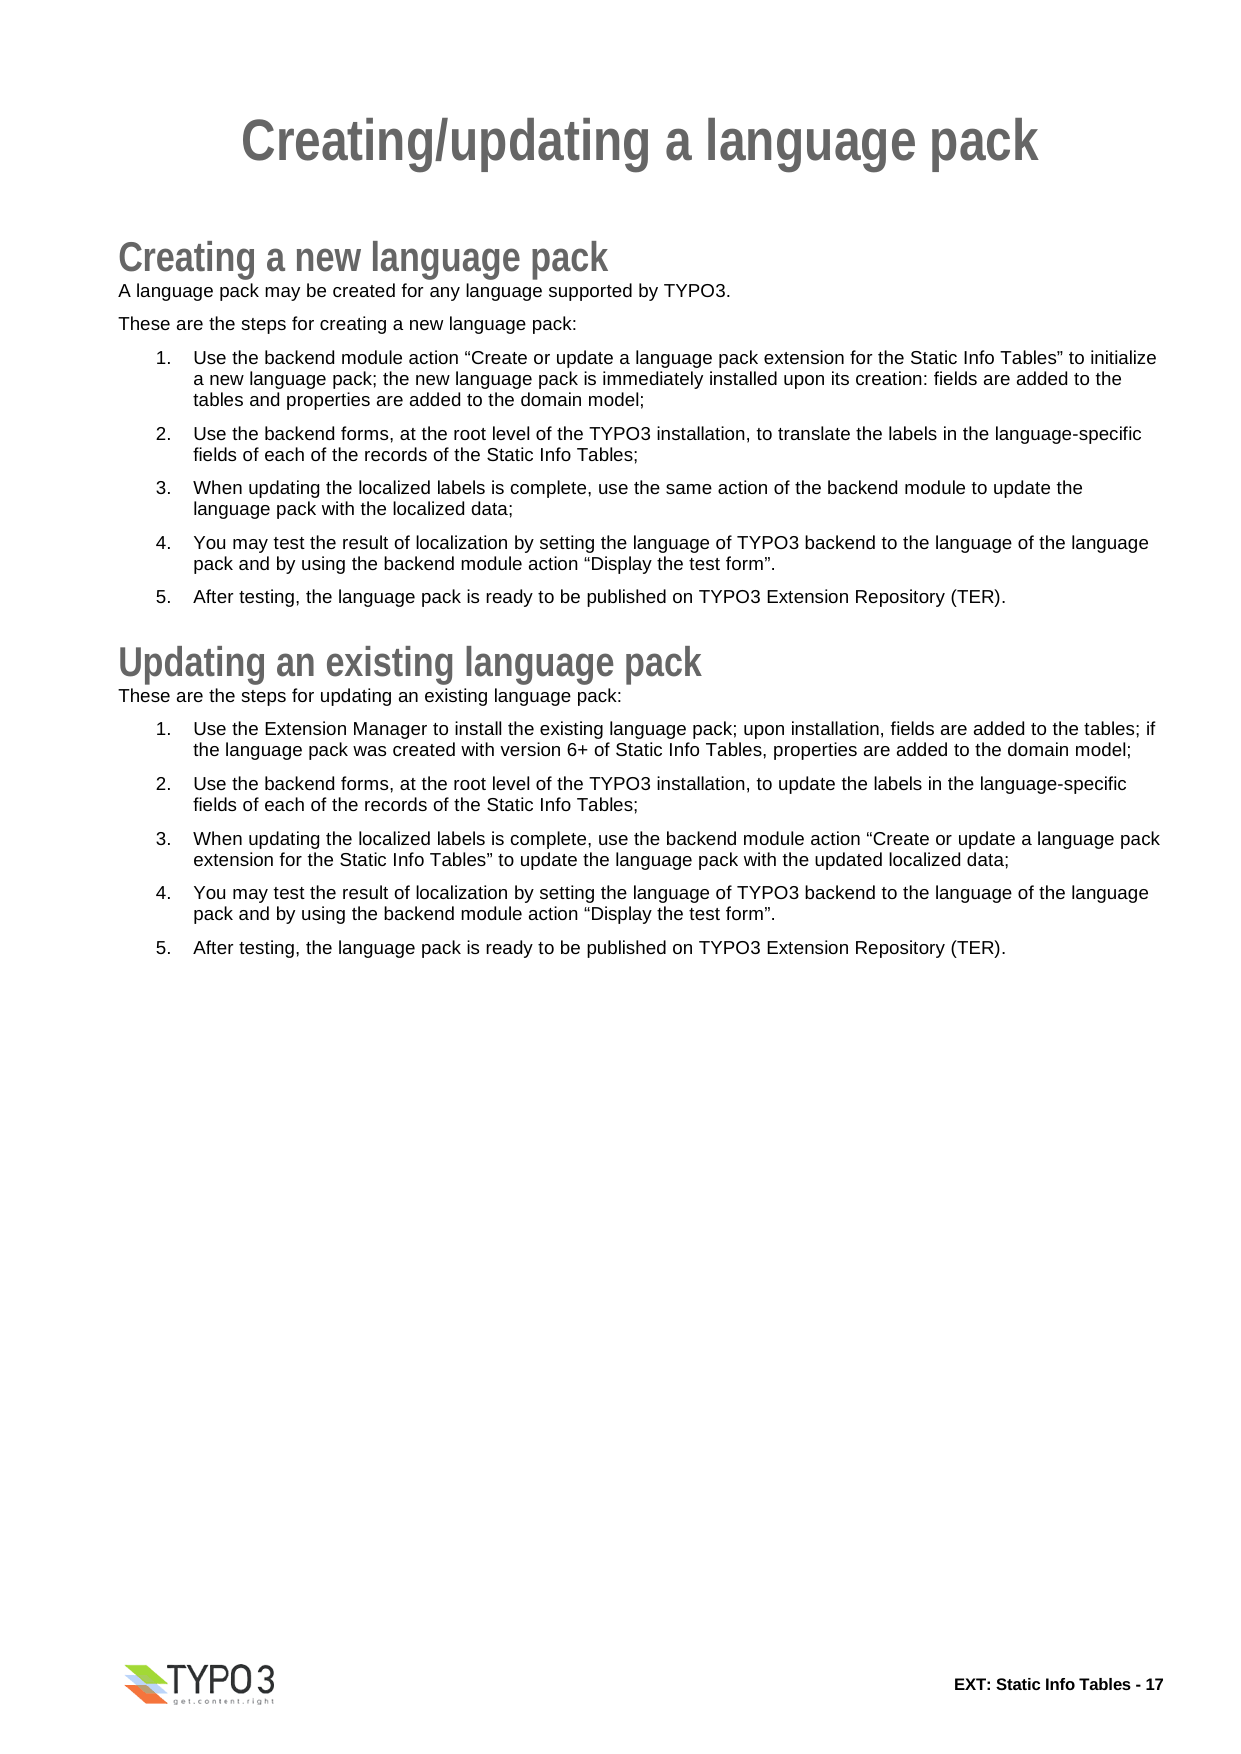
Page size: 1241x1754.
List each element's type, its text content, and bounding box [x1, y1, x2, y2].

list You may test the result of localization by setting the language of TYPO3 backend to the language of the language pack and by using the backend module action “Display the test form”. [156, 883, 1163, 925]
text A language pack may be created for any language supported by TYPO3. [118, 280, 1163, 301]
list When updating the localized labels is complete, use the backend module action “Create or update a language pack extension for the Static Info Tables” to update the language pack with the updated localized data; [156, 828, 1163, 870]
list Use the Extension Manager to install the existing language pack; upon installation, fields are added to the tables; if the language pack was created with version 6+ of Static Info Tables, properties are added to the domain model; [156, 719, 1163, 761]
list When updating the localized labels is complete, use the same action of the backend module to update the language pack with the localized data; [156, 478, 1163, 520]
list Use the backend module action “Create or update a language pack extension for the Static Info Tables” to initialize a new language pack; the new language pack is immediately installed upon its creation: fields are added to the tables and properties are added to the domain model; [156, 347, 1163, 411]
picture [119, 1659, 280, 1710]
subtitle Creating/updating a language pack [118, 106, 1163, 173]
list Use the backend forms, at the root level of the TYPO3 installation, to update the labels in the language-specific fields of each of the records of the Static Info Tables; [156, 773, 1163, 816]
subtitle Creating a new language pack [118, 232, 1163, 280]
list After testing, the language pack is ready to be published on TYPO3 Extension Repository (TER). [156, 937, 1163, 958]
subtitle Updating an existing language pack [118, 637, 1163, 685]
list After testing, the language pack is ready to be published on TYPO3 Extension Repository (TER). [156, 587, 1163, 608]
list Use the backend forms, at the root level of the TYPO3 installation, to translate the labels in the language-specific fields of each of the records of the Static Info Tables; [156, 423, 1163, 465]
list You may test the result of localization by setting the language of TYPO3 backend to the language of the language pack and by using the backend module action “Display the test form”. [156, 532, 1163, 574]
text These are the steps for updating an existing language pack: [118, 685, 1163, 706]
text These are the steps for creating a new language pack: [118, 314, 1163, 335]
